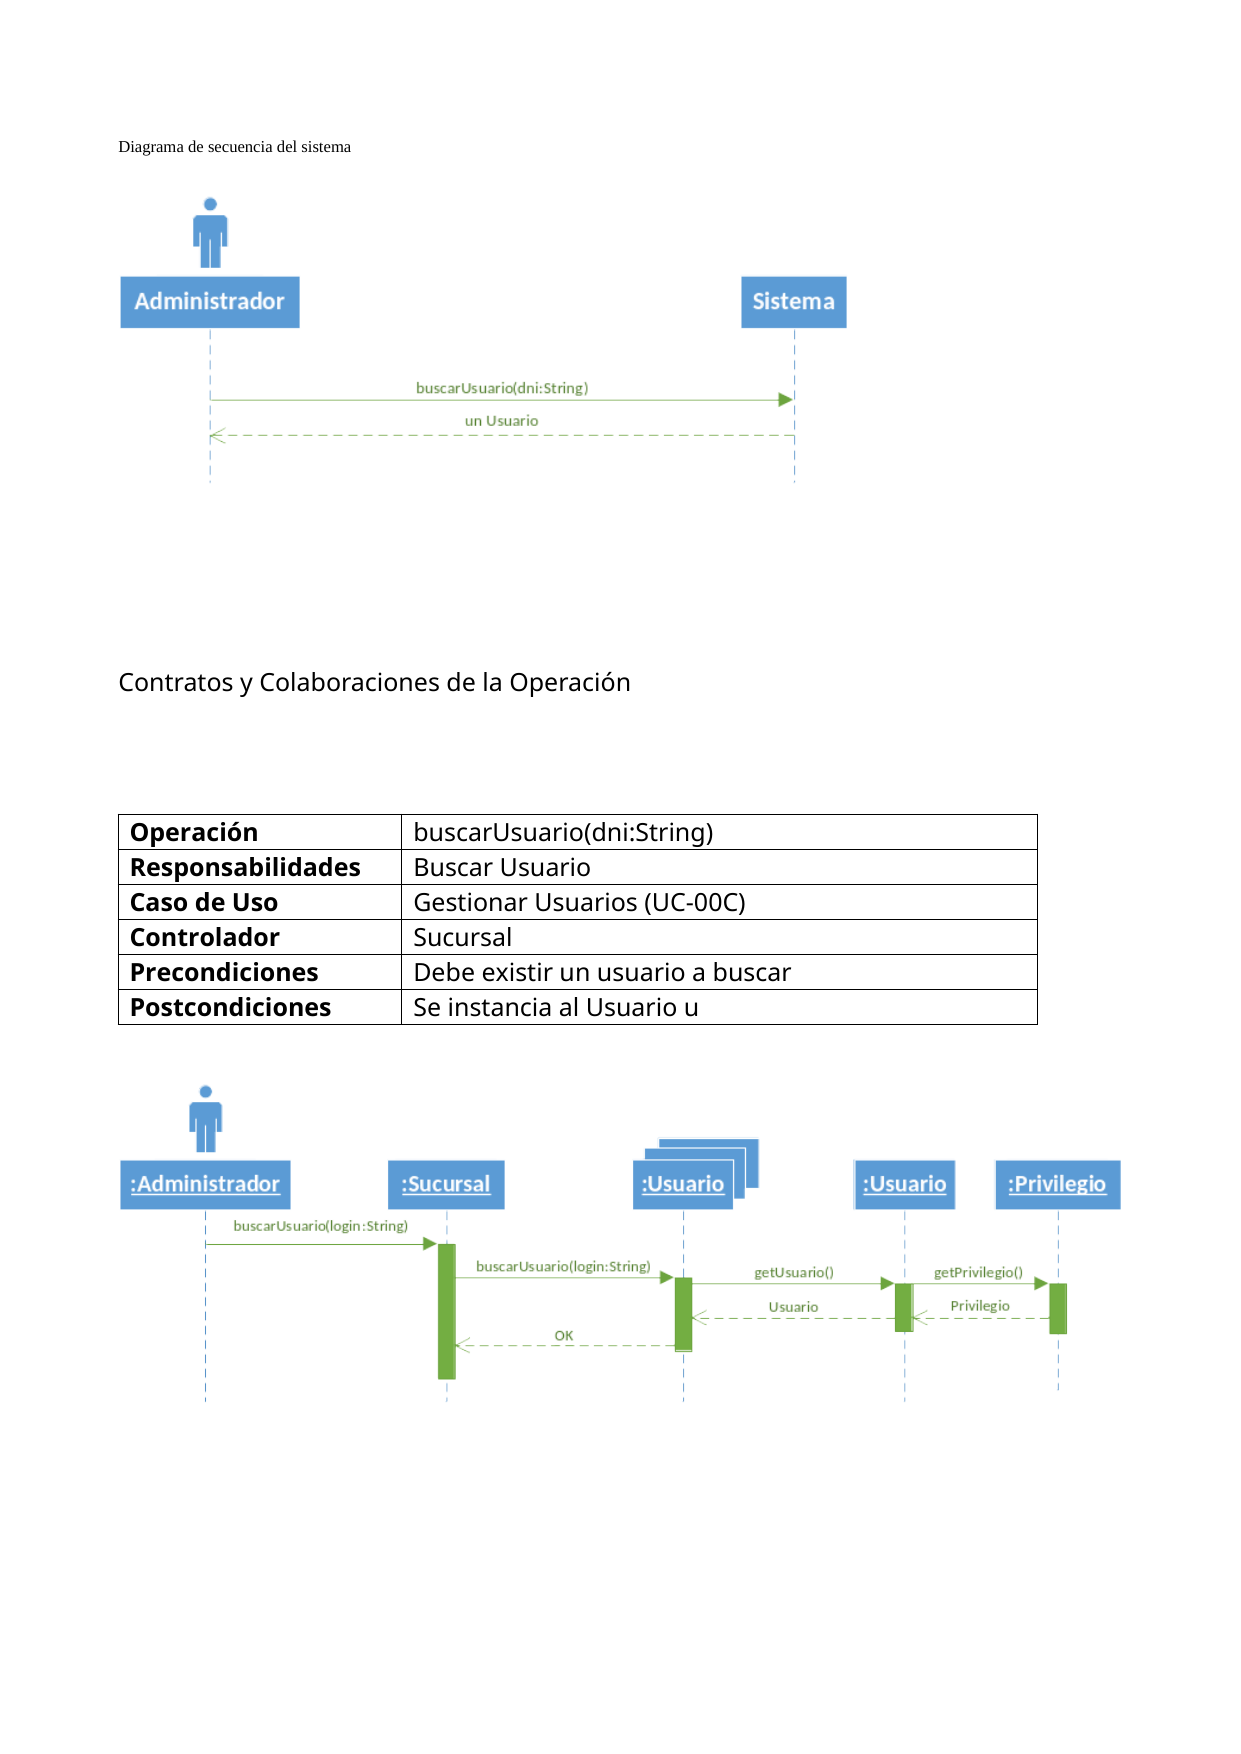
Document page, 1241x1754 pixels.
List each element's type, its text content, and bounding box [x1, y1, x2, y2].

table_cell Responsabilidades [119, 850, 401, 884]
text Contratos y Colaboraciones de la Operación [118, 664, 1122, 698]
table_header Operación [119, 815, 401, 848]
table_header buscarUsuario(dni:String) [402, 815, 1037, 848]
table_cell Buscar Usuario [402, 850, 1037, 884]
table_cell Debe existir un usuario a buscar [402, 955, 1037, 989]
table_cell Se instancia al Usuario u [402, 990, 1037, 1024]
table_cell Controlador [119, 920, 401, 954]
text Diagrama de secuencia del sistema [118, 137, 1122, 156]
table_cell Postcondiciones [119, 990, 401, 1024]
table_cell Precondiciones [119, 955, 401, 989]
table_cell Caso de Uso [119, 885, 401, 919]
table_cell Sucursal [402, 920, 1037, 954]
table_cell Gestionar Usuarios (UC-00C) [402, 885, 1037, 919]
